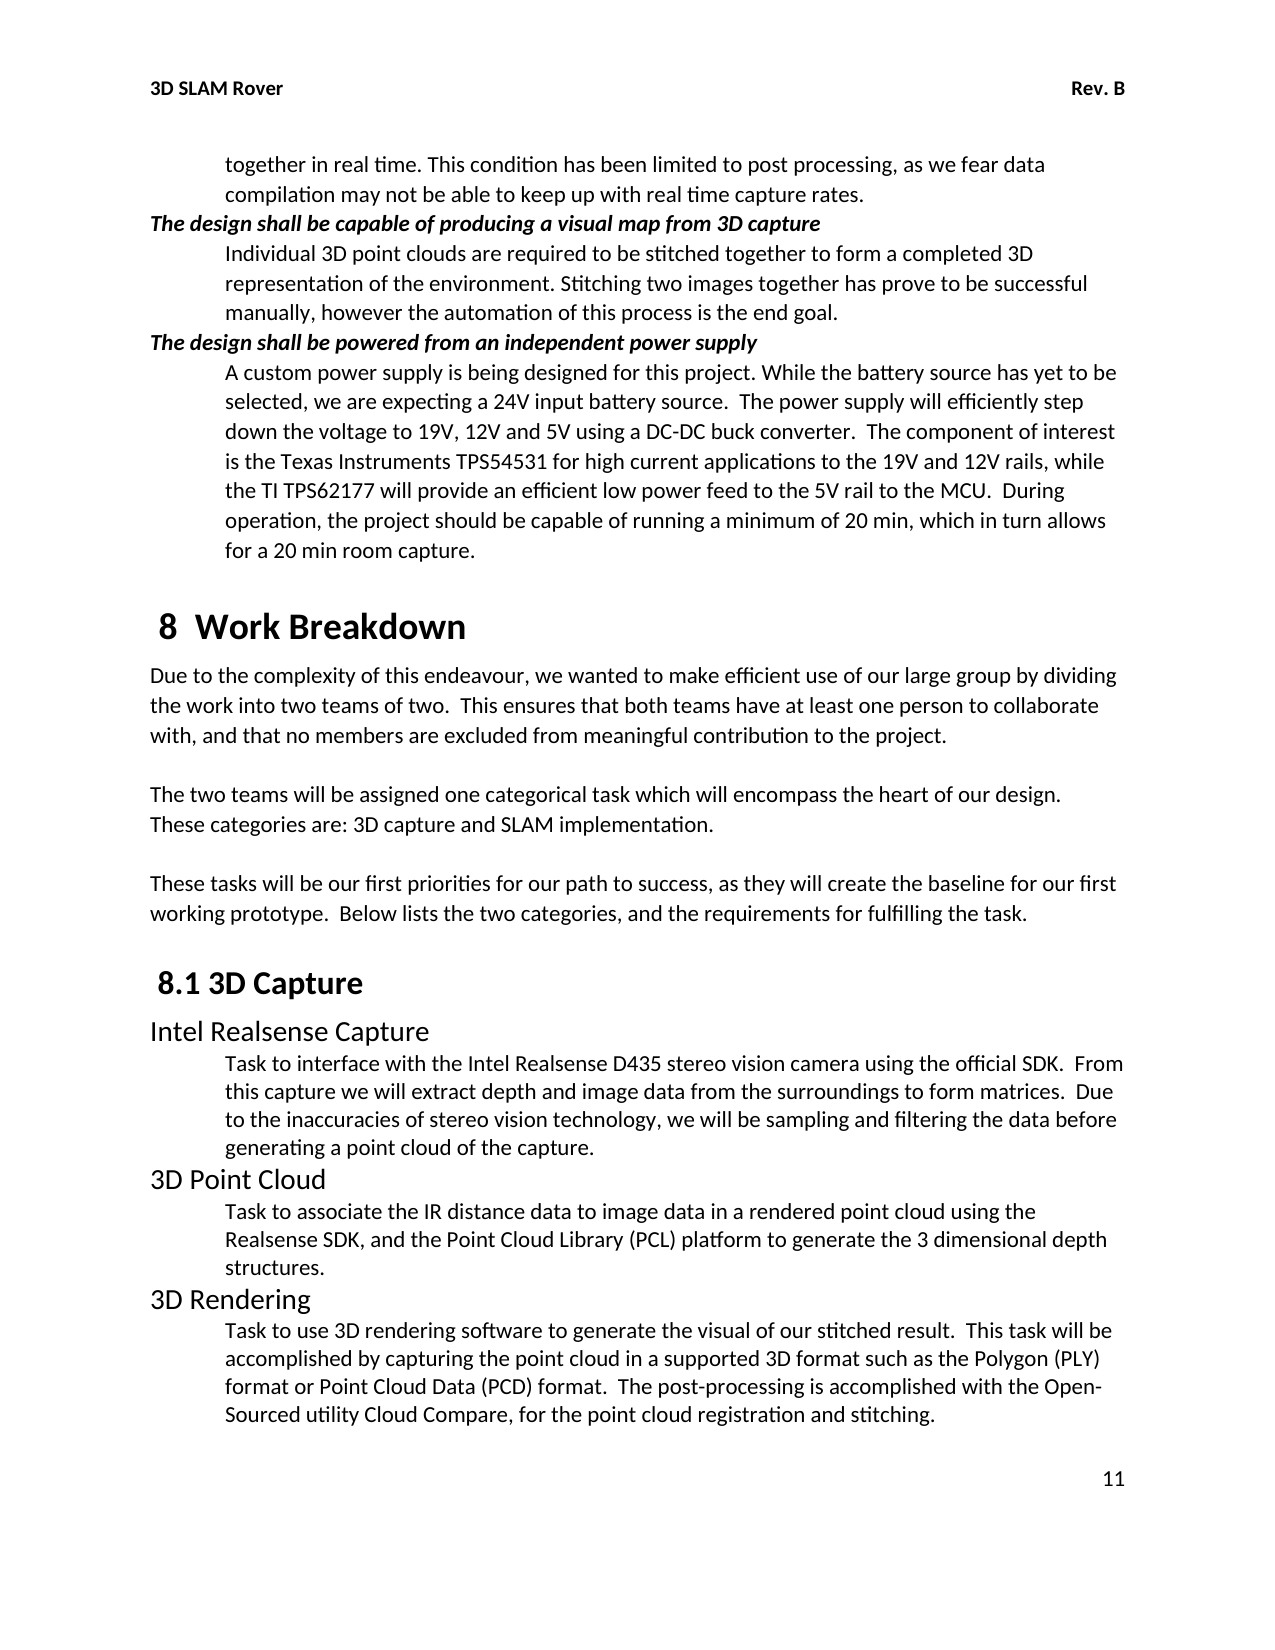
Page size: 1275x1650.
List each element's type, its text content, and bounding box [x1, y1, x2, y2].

text 3D Rendering [150, 1281, 1125, 1316]
text The two teams will be assigned one categorical task which will encompass the heart of our design. These categories are: 3D capture and SLAM implementation. [150, 780, 1125, 838]
text 3D Point Cloud [150, 1161, 1125, 1197]
text Task to use 3D rendering software to generate the visual of our stitched result. This task will be accomplished by capturing the point cloud in a supported 3D format such as the Polygon (PLY) format or Point Cloud Data (PCD) format. The post-processing is accomplished with the Open-Sourced utility Cloud Compare, for the point cloud registration and stitching. [225, 1316, 1125, 1428]
text Task to interface with the Intel Realsense D435 stereo vision camera using the official SDK. From this capture we will extract depth and image data from the surroundings to form matrices. Due to the inaccuracies of stereo vision technology, we will be sampling and filtering the data before generating a point cloud of the capture. [225, 1049, 1125, 1161]
text together in real time. This condition has been limited to post processing, as we fear data compilation may not be able to keep up with real time capture rates. [225, 150, 1125, 208]
text Due to the complexity of this endeavour, we wanted to make efficient use of our large group by dividing the work into two teams of two. This ensures that both teams have at least one person to collaborate with, and that no members are excluded from meaningful contribution to the project. [150, 661, 1125, 749]
subtitle Work Breakdown [150, 603, 1125, 649]
text These tasks will be our first priorities for our path to success, as they will create the baseline for our first working prototype. Below lists the two categories, and the requirements for fulfilling the task. [150, 869, 1125, 927]
text Task to associate the IR distance data to image data in a rendered point cloud using the Realsense SDK, and the Point Cloud Library (PCL) platform to generate the 3 dimensional depth structures. [225, 1197, 1125, 1281]
text Intel Realsense Capture [150, 1013, 1125, 1049]
subtitle 3D Capture [150, 962, 1125, 1003]
text The design shall be powered from an independent power supply [150, 328, 1125, 356]
text Individual 3D point clouds are required to be stitched together to form a completed 3D representation of the environment. Stitching two images together has prove to be successful manually, however the automation of this process is the end goal. [225, 239, 1125, 326]
text A custom power supply is being designed for this project. While the battery source has yet to be selected, we are expecting a 24V input battery source. The power supply will efficiently step down the voltage to 19V, 12V and 5V using a DC-DC buck converter. The component of interest is the Texas Instruments TPS54531 for high current applications to the 19V and 12V rails, while the TI TPS62177 will provide an efficient low power feed to the 5V rail to the MCU. During operation, the project should be capable of running a minimum of 20 min, which in turn allows for a 20 min room capture. [225, 358, 1125, 564]
text The design shall be capable of producing a visual map from 3D capture [150, 209, 1125, 237]
